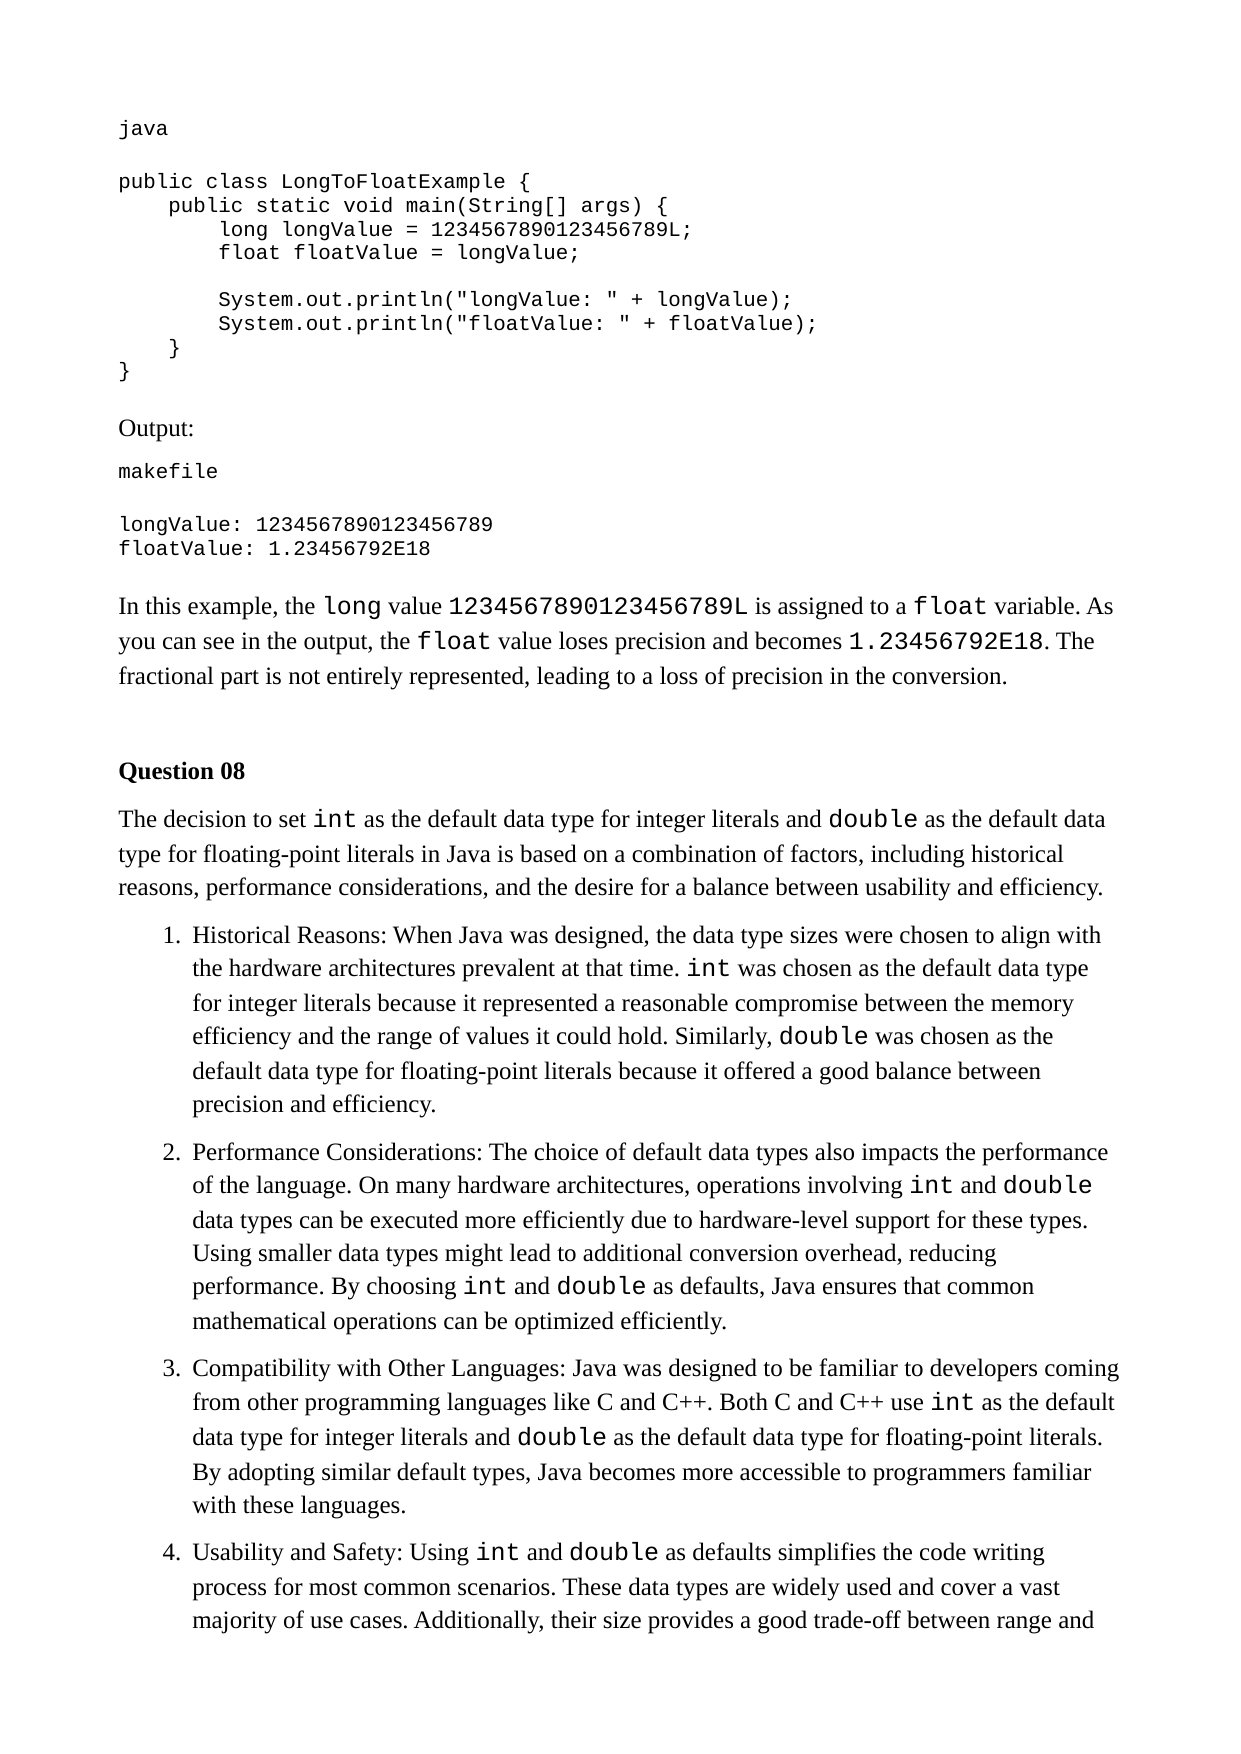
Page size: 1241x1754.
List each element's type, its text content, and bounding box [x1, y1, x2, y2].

text In this example, the long value 1234567890123456789L is assigned to a float variable. As you can see in the output, the float value loses precision and becomes 1.23456792E18. The fractional part is not entirely represented, leading to a loss of precision in the conversion. [118, 591, 1122, 690]
text floatValue: 1.23456792E18 [118, 538, 1122, 562]
text Output: [118, 413, 1122, 442]
list Historical Reasons: When Java was designed, the data type sizes were chosen to align with the hardware architectures prevalent at that time. int was chosen as the default data type for integer literals because it represented a reasonable compromise between the memory efficiency and the range of values it could hold. Similarly, double was chosen as the default data type for floating-point literals because it offered a good balance between precision and efficiency. [162, 920, 1122, 1118]
list Compatibility with Other Languages: Java was designed to be familiar to developers coming from other programming languages like C and C++. Both C and C++ use int as the default data type for integer literals and double as the default data type for floating-point literals. By adopting similar default types, Java becomes more accessible to programmers familiar with these languages. [162, 1353, 1122, 1518]
text Question 08 [118, 756, 1122, 785]
text } [118, 337, 1122, 360]
text java [118, 118, 1122, 142]
text long longValue = 1234567890123456789L; [118, 218, 1122, 242]
text longValue: 1234567890123456789 [118, 514, 1122, 538]
text System.out.println("floatValue: " + floatValue); [118, 313, 1122, 337]
text } [118, 360, 1122, 384]
list Usability and Safety: Using int and double as defaults simplifies the code writing process for most common scenarios. These data types are widely used and cover a vast majority of use cases. Additionally, their size provides a good trade-off between range and [162, 1537, 1122, 1634]
list Performance Considerations: The choice of default data types also impacts the performance of the language. On many hardware architectures, operations involving int and double data types can be executed more efficiently due to hardware-level support for these types. Using smaller data types might lead to additional conversion overhead, reducing performance. By choosing int and double as defaults, Java ensures that common mathematical operations can be optimized efficiently. [162, 1137, 1122, 1335]
text float floatValue = longValue; [118, 242, 1122, 266]
text System.out.println("longValue: " + longValue); [118, 289, 1122, 313]
text public class LongToFloatExample { [118, 171, 1122, 195]
text public static void main(String[] args) { [118, 195, 1122, 218]
text makefile [118, 461, 1122, 485]
text The decision to set int as the default data type for integer literals and double as the default data type for floating-point literals in Java is based on a combination of factors, including historical reasons, performance considerations, and the desire for a balance between usability and efficiency. [118, 804, 1122, 901]
